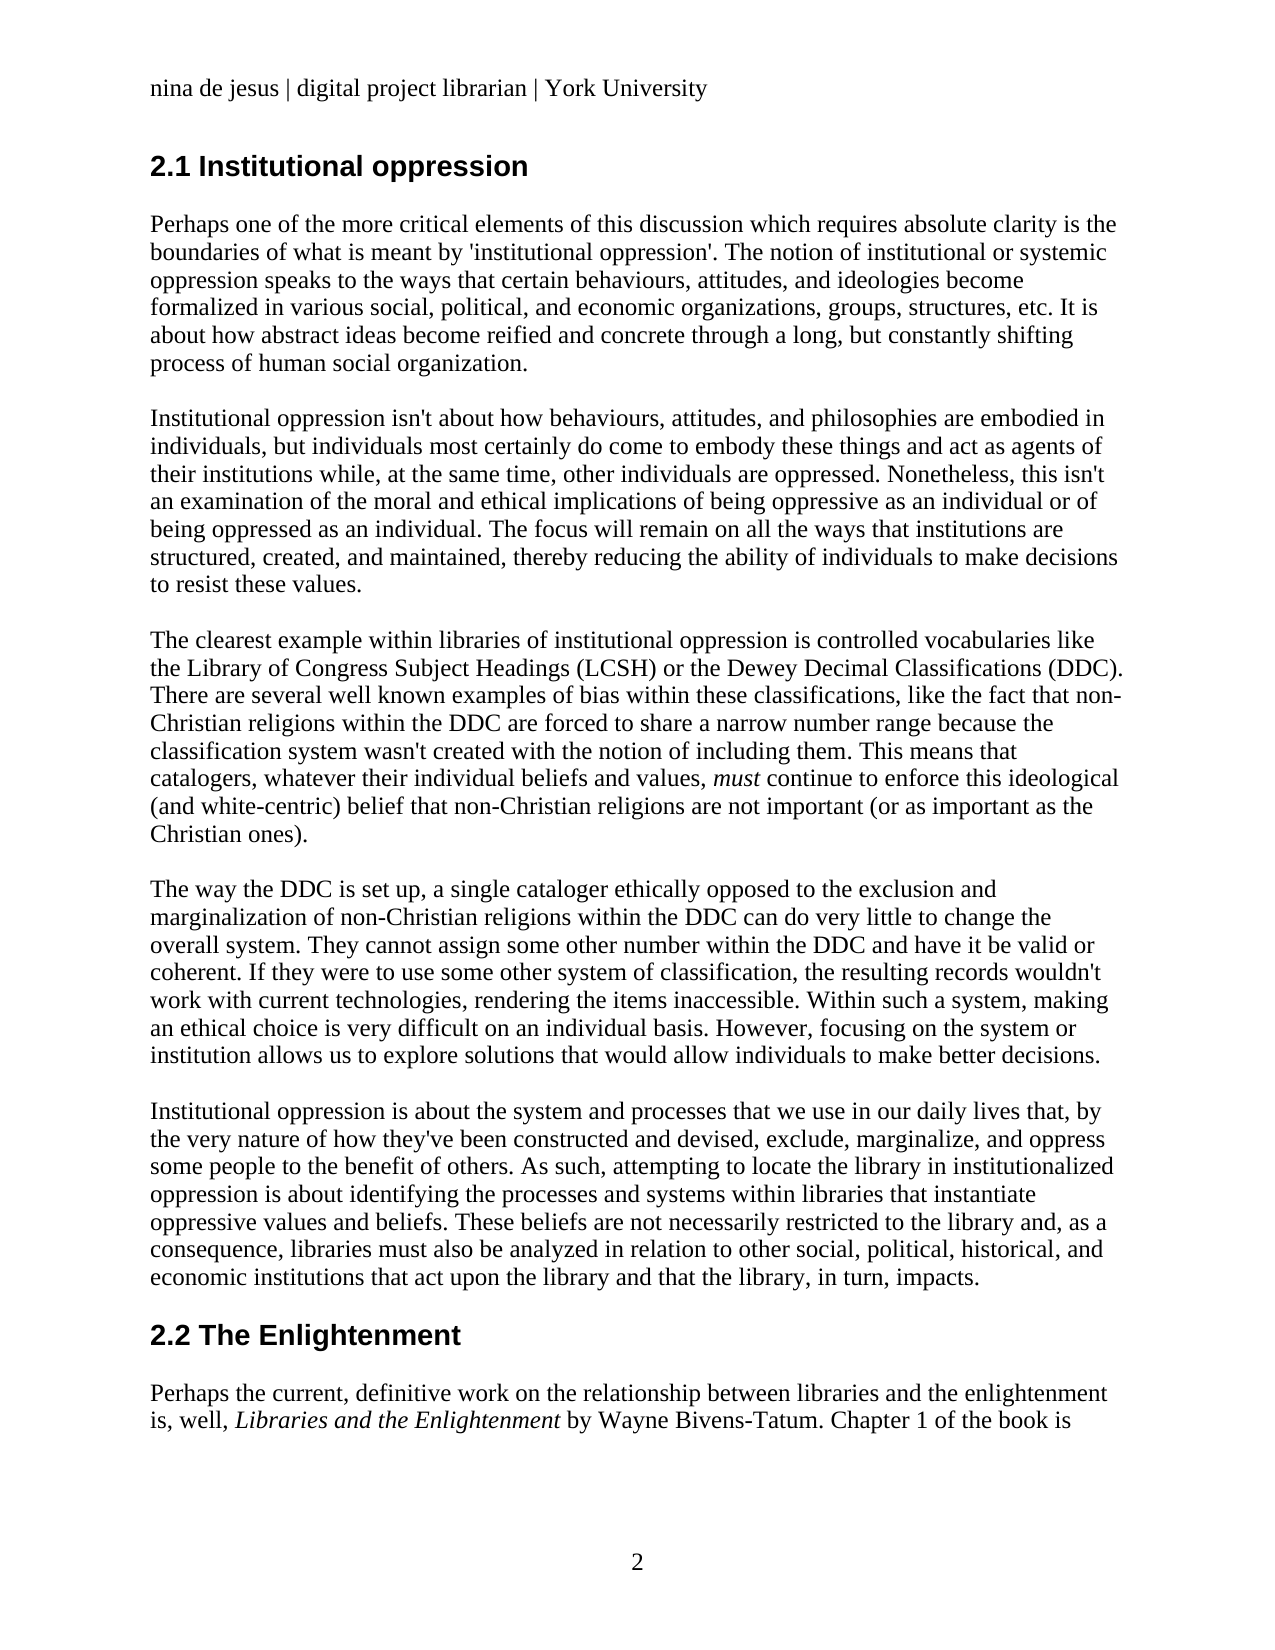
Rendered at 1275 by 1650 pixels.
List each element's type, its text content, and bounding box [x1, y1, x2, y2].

text The way the DDC is set up, a single cataloger ethically opposed to the exclusion and marginalization of non-Christian religions within the DDC can do very little to change the overall system. They cannot assign some other number within the DDC and have it be valid or coherent. If they were to use some other system of classification, the resulting records wouldn't work with current technologies, rendering the items inaccessible. Within such a system, making an ethical choice is very difficult on an individual basis. However, focusing on the system or institution allows us to explore solutions that would allow individuals to make better decisions. [150, 875, 1125, 1069]
subtitle 2.1 Institutional oppression [150, 150, 1125, 183]
text Perhaps one of the more critical elements of this discussion which requires absolute clarity is the boundaries of what is meant by 'institutional oppression'. The notion of institutional or systemic oppression speaks to the ways that certain behaviours, attitudes, and ideologies become formalized in various social, political, and economic organizations, groups, structures, etc. It is about how abstract ideas become reified and concrete through a long, but constantly shifting process of human social organization. [150, 210, 1125, 377]
text Institutional oppression is about the system and processes that we use in our daily lives that, by the very nature of how they've been constructed and devised, exclude, marginalize, and oppress some people to the benefit of others. As such, attempting to locate the library in institutionalized oppression is about identifying the processes and systems within libraries that instantiate oppressive values and beliefs. These beliefs are not necessarily restricted to the library and, as a consequence, libraries must also be analyzed in relation to other social, political, historical, and economic institutions that act upon the library and that the library, in turn, impacts. [150, 1097, 1125, 1291]
text Perhaps the current, definitive work on the relationship between libraries and the enlightenment is, well, Libraries and the Enlightenment by Wayne Bivens-Tatum. Chapter 1 of the book is [150, 1379, 1125, 1434]
text Institutional oppression isn't about how behaviours, attitudes, and philosophies are embodied in individuals, but individuals most certainly do come to embody these things and act as agents of their institutions while, at the same time, other individuals are oppressed. Nonetheless, this isn't an examination of the moral and ethical implications of being oppressive as an individual or of being oppressed as an individual. The focus will remain on all the ways that institutions are structured, created, and maintained, thereby reducing the ability of individuals to make decisions to resist these values. [150, 404, 1125, 598]
subtitle 2.2 The Enlightenment [150, 1319, 1125, 1351]
text The clearest example within libraries of institutional oppression is controlled vocabularies like the Library of Congress Subject Headings (LCSH) or the Dewey Decimal Classifications (DDC). There are several well known examples of bias within these classifications, like the fact that non-Christian religions within the DDC are forced to share a narrow number range because the classification system wasn't created with the notion of including them. This means that catalogers, whatever their individual beliefs and values, must continue to enforce this ideological (and white-centric) belief that non-Christian religions are not important (or as important as the Christian ones). [150, 626, 1125, 848]
